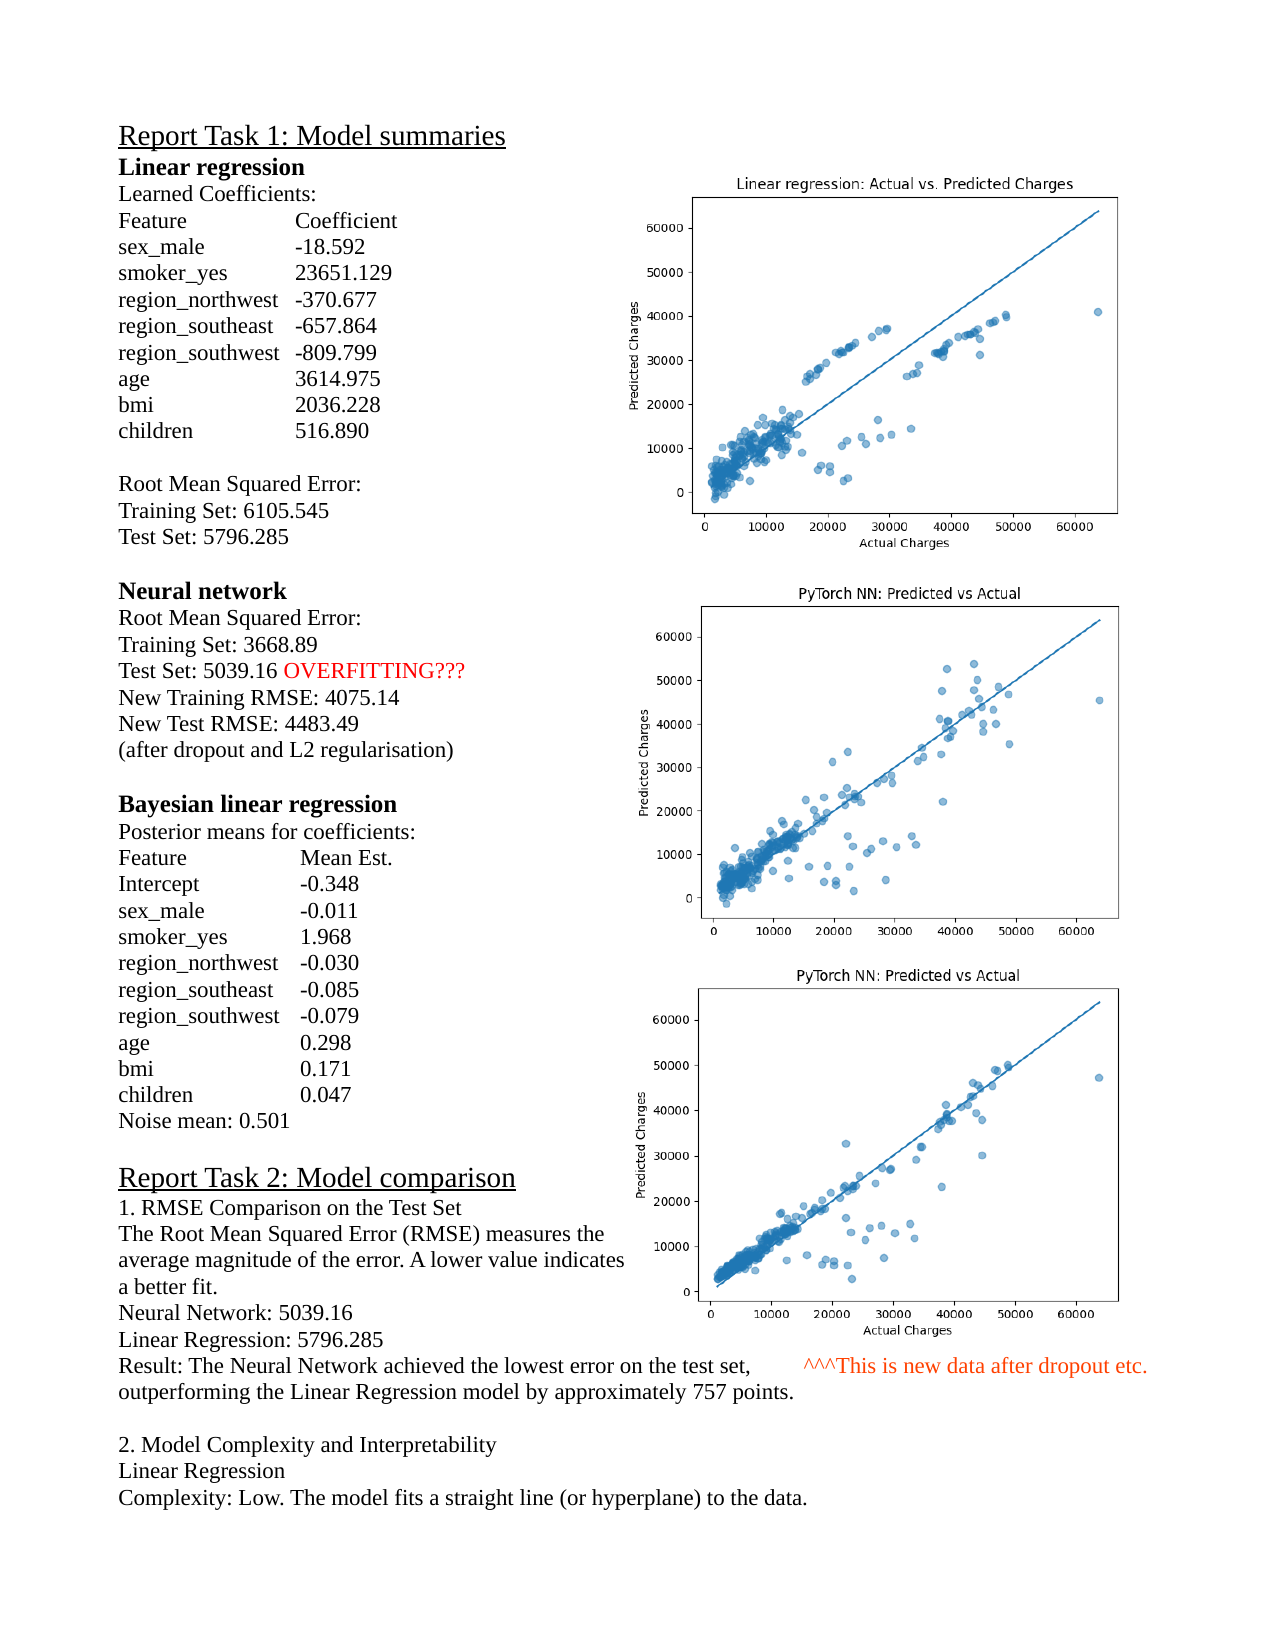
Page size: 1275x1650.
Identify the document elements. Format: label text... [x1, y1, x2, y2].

text Complexity: Low. The model fits a straight line (or hyperplane) to the data. [118, 1484, 1157, 1510]
table_cell bmi [118, 391, 295, 418]
text Posterior means for coefficients: [118, 818, 633, 844]
table_cell 3614.975 [295, 365, 482, 391]
text The Root Mean Squared Error (RMSE) measures the [118, 1220, 630, 1247]
table_header Feature [118, 844, 300, 870]
table_cell 23651.129 [295, 260, 482, 286]
text 1. RMSE Comparison on the Test Set [118, 1194, 630, 1220]
table_cell -0.079 [300, 1002, 482, 1028]
table_cell -809.799 [295, 339, 482, 365]
text Training Set: 6105.545 [118, 497, 623, 523]
text a better fit. [118, 1273, 630, 1299]
table_cell 0.298 [300, 1029, 482, 1055]
table_cell 2036.228 [295, 391, 482, 418]
table_cell -0.030 [300, 950, 482, 976]
table_cell -0.085 [300, 976, 482, 1002]
table_cell -370.677 [295, 286, 482, 312]
table_cell 0.047 [300, 1081, 482, 1108]
text Result: The Neural Network achieved the lowest error on the test set, ^^^This is new data after dropout etc. outperforming the Linear Regression model by approximately 757 points. [118, 1352, 1157, 1405]
table_cell children [118, 1081, 300, 1108]
table_header Coefficient [295, 207, 482, 233]
table_cell 0.171 [300, 1055, 482, 1081]
table_cell -18.592 [295, 233, 482, 259]
text Training Set: 3668.89 [118, 631, 633, 657]
table_header Mean Est. [300, 844, 482, 870]
text 2. Model Complexity and Interpretability [118, 1431, 1157, 1457]
table_cell age [118, 1029, 300, 1055]
text Learned Coefficients: [118, 180, 623, 207]
text Noise mean: 0.501 [118, 1108, 630, 1134]
table_cell 1.968 [300, 923, 482, 949]
text Neural network [118, 576, 633, 604]
text New Training RMSE: 4075.14 [118, 683, 633, 710]
table_cell sex_male [118, 233, 295, 259]
table_cell bmi [118, 1055, 300, 1081]
text Bayesian linear regression [118, 789, 633, 818]
text Root Mean Squared Error: [118, 470, 623, 497]
table_cell region_southwest [118, 339, 295, 365]
table_cell smoker_yes [118, 260, 295, 286]
table_cell region_northwest [118, 286, 295, 312]
text Report Task 1: Model summaries [118, 118, 1157, 152]
table_cell age [118, 365, 295, 391]
table_cell region_southwest [118, 1002, 300, 1028]
text Root Mean Squared Error: [118, 604, 633, 631]
text (after dropout and L2 regularisation) [118, 736, 633, 763]
table_cell children [118, 418, 295, 444]
table_cell -657.864 [295, 312, 482, 338]
text Linear Regression [118, 1457, 1157, 1484]
text Linear Regression: 5796.285 [118, 1326, 1157, 1352]
table_cell region_southeast [118, 976, 300, 1002]
text average magnitude of the error. A lower value indicates [118, 1247, 630, 1273]
text Neural Network: 5039.16 [118, 1299, 630, 1326]
text Test Set: 5039.16 OVERFITTING??? [118, 657, 633, 683]
table_cell sex_male [118, 897, 300, 923]
table_cell region_southeast [118, 312, 295, 338]
table_header Feature [118, 207, 295, 233]
picture [623, 147, 1172, 1345]
text New Test RMSE: 4483.49 [118, 710, 633, 736]
table_cell region_northwest [118, 950, 300, 976]
table_cell smoker_yes [118, 923, 300, 949]
text Report Task 2: Model comparison [118, 1160, 630, 1194]
table_cell -0.011 [300, 897, 482, 923]
text Linear regression [118, 152, 623, 180]
table_cell 516.890 [295, 418, 482, 444]
text Test Set: 5796.285 [118, 523, 623, 549]
table_cell Intercept [118, 870, 300, 897]
table_cell -0.348 [300, 870, 482, 897]
